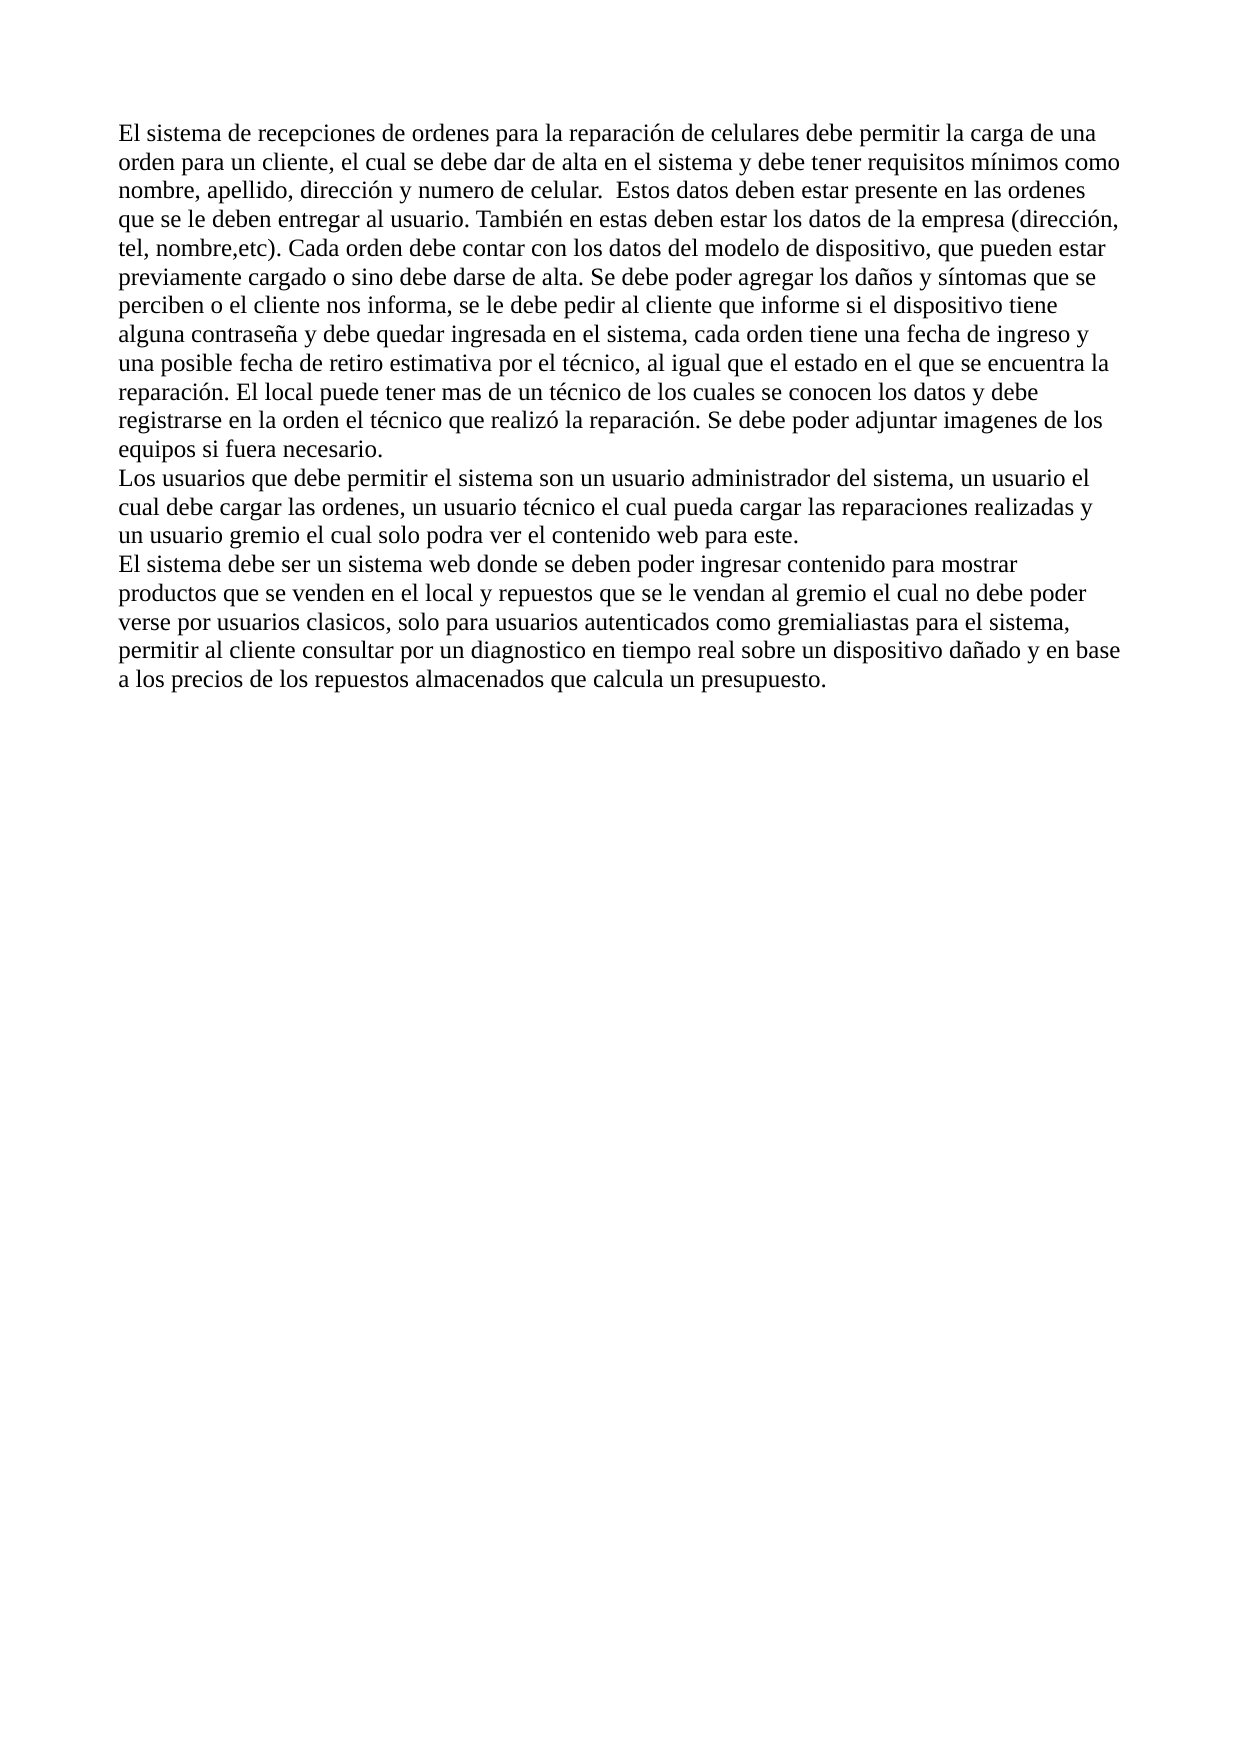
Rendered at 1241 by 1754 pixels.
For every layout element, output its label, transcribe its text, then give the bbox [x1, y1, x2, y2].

text El sistema debe ser un sistema web donde se deben poder ingresar contenido para mostrar productos que se venden en el local y repuestos que se le vendan al gremio el cual no debe poder verse por usuarios clasicos, solo para usuarios autenticados como gremialiastas para el sistema, permitir al cliente consultar por un diagnostico en tiempo real sobre un dispositivo dañado y en base a los precios de los repuestos almacenados que calcula un presupuesto. [118, 549, 1122, 693]
text Los usuarios que debe permitir el sistema son un usuario administrador del sistema, un usuario el cual debe cargar las ordenes, un usuario técnico el cual pueda cargar las reparaciones realizadas y un usuario gremio el cual solo podra ver el contenido web para este. [118, 463, 1122, 549]
text El sistema de recepciones de ordenes para la reparación de celulares debe permitir la carga de una orden para un cliente, el cual se debe dar de alta en el sistema y debe tener requisitos mínimos como nombre, apellido, dirección y numero de celular. Estos datos deben estar presente en las ordenes que se le deben entregar al usuario. También en estas deben estar los datos de la empresa (dirección, tel, nombre,etc). Cada orden debe contar con los datos del modelo de dispositivo, que pueden estar previamente cargado o sino debe darse de alta. Se debe poder agregar los daños y síntomas que se perciben o el cliente nos informa, se le debe pedir al cliente que informe si el dispositivo tiene alguna contraseña y debe quedar ingresada en el sistema, cada orden tiene una fecha de ingreso y una posible fecha de retiro estimativa por el técnico, al igual que el estado en el que se encuentra la reparación. El local puede tener mas de un técnico de los cuales se conocen los datos y debe registrarse en la orden el técnico que realizó la reparación. Se debe poder adjuntar imagenes de los equipos si fuera necesario. [118, 118, 1122, 463]
